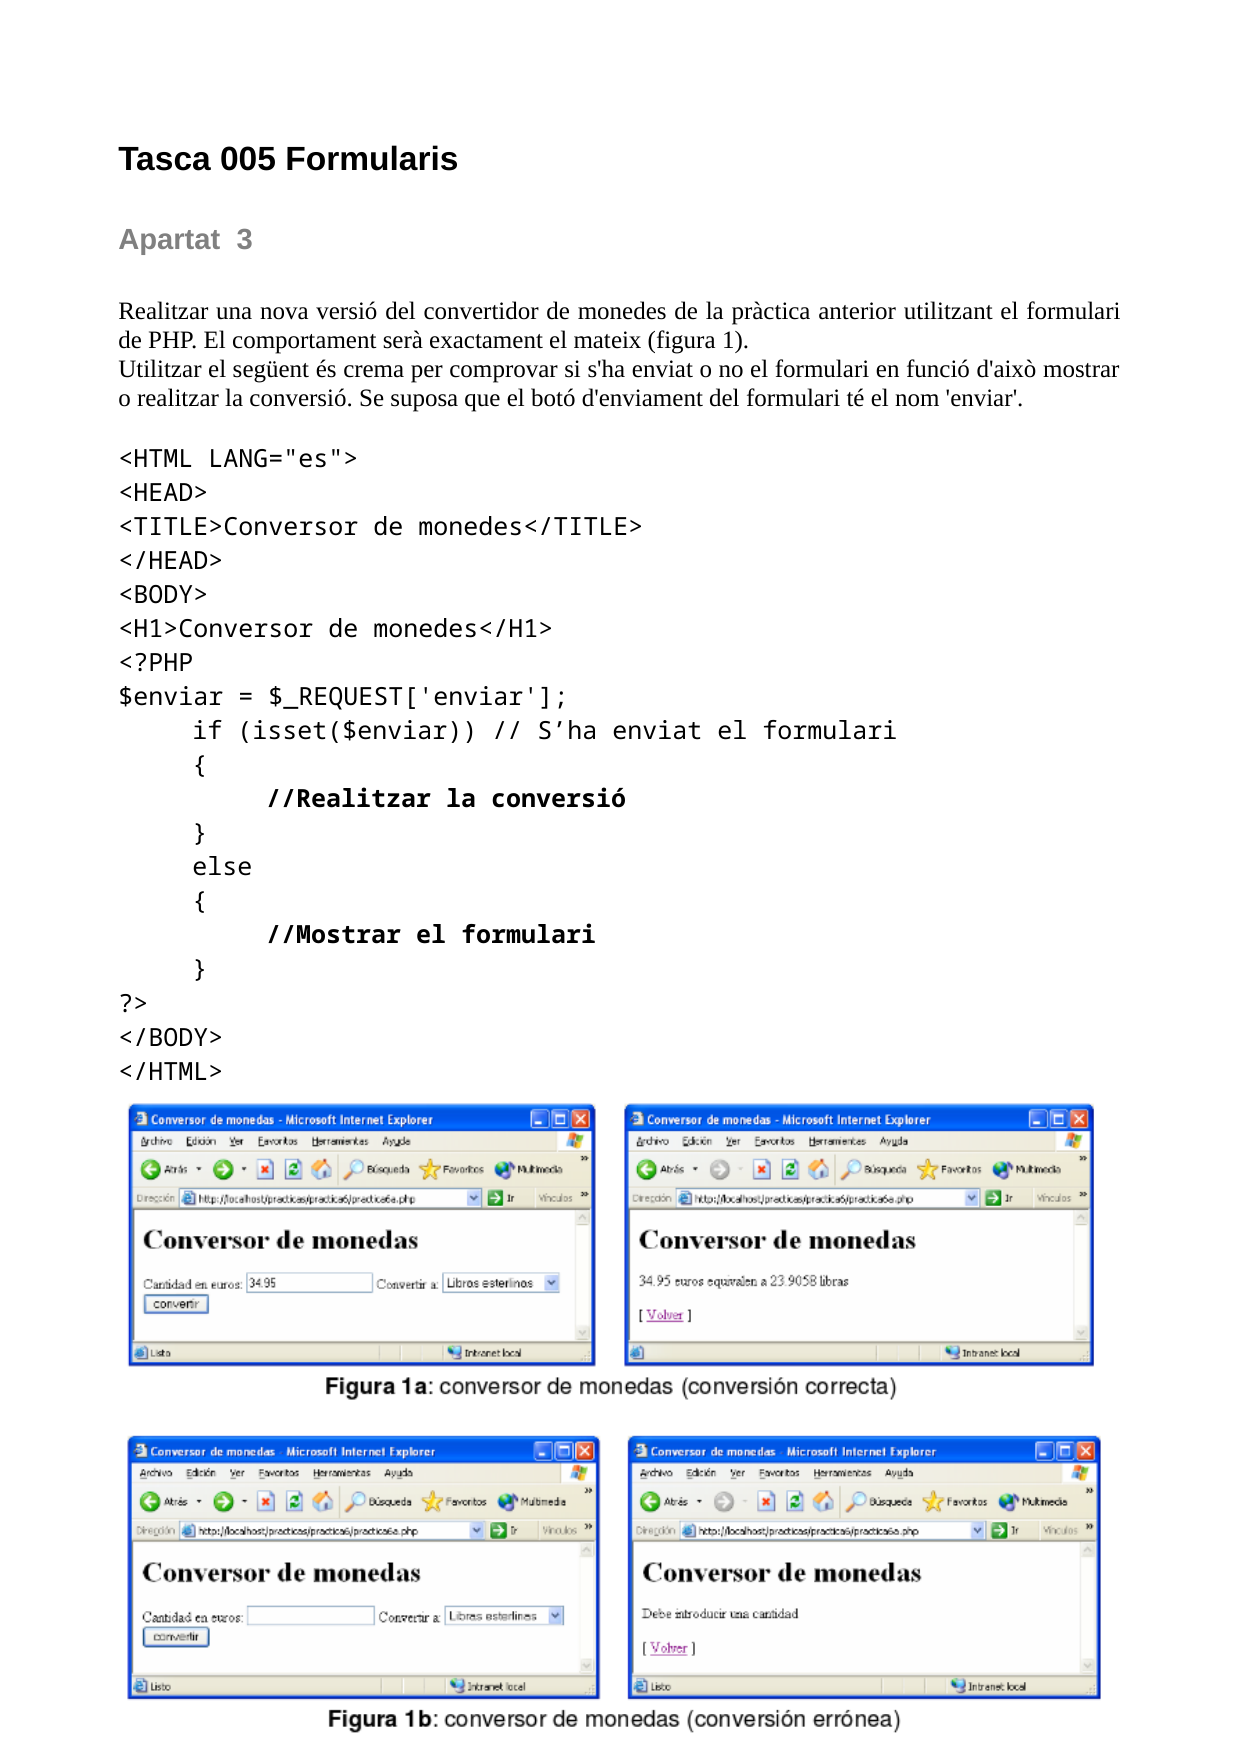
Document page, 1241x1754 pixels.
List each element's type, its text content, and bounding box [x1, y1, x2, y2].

text $enviar = $_REQUEST['enviar']; [118, 679, 1122, 713]
text </HEAD> [118, 542, 1122, 576]
text //Realitzar la conversió [118, 781, 1122, 815]
text { [118, 883, 1122, 917]
text <TITLE>Conversor de monedes</TITLE> [118, 508, 1122, 542]
text </HTML> [118, 1053, 1122, 1087]
text Utilitzar el següent és crema per comprovar si s'ha enviat o no el formulari en funció d'això mostrar o realitzar la conversió. Se suposa que el botó d'enviament del formulari té el nom 'enviar'. [118, 354, 1122, 411]
text <H1>Conversor de monedes</H1> [118, 611, 1122, 644]
picture [118, 1087, 1123, 1745]
text <HEAD> [118, 474, 1122, 508]
text </BODY> [118, 1019, 1122, 1053]
text { [118, 747, 1122, 781]
text } [118, 815, 1122, 849]
text ?> [118, 985, 1122, 1019]
text <BODY> [118, 576, 1122, 611]
text if (isset($enviar)) // S’ha enviat el formulari [118, 713, 1122, 747]
text //Mostrar el formulari [118, 917, 1122, 951]
text } [118, 951, 1122, 985]
text Realitzar una nova versió del convertidor de monedes de la pràctica anterior utilitzant el formulari de PHP. El comportament serà exactament el mateix (figura 1). [118, 268, 1122, 354]
text <HTML LANG="es"> [118, 440, 1122, 474]
subtitle Apartat 3 [118, 222, 1122, 255]
text <?PHP [118, 644, 1122, 679]
text else [118, 849, 1122, 883]
